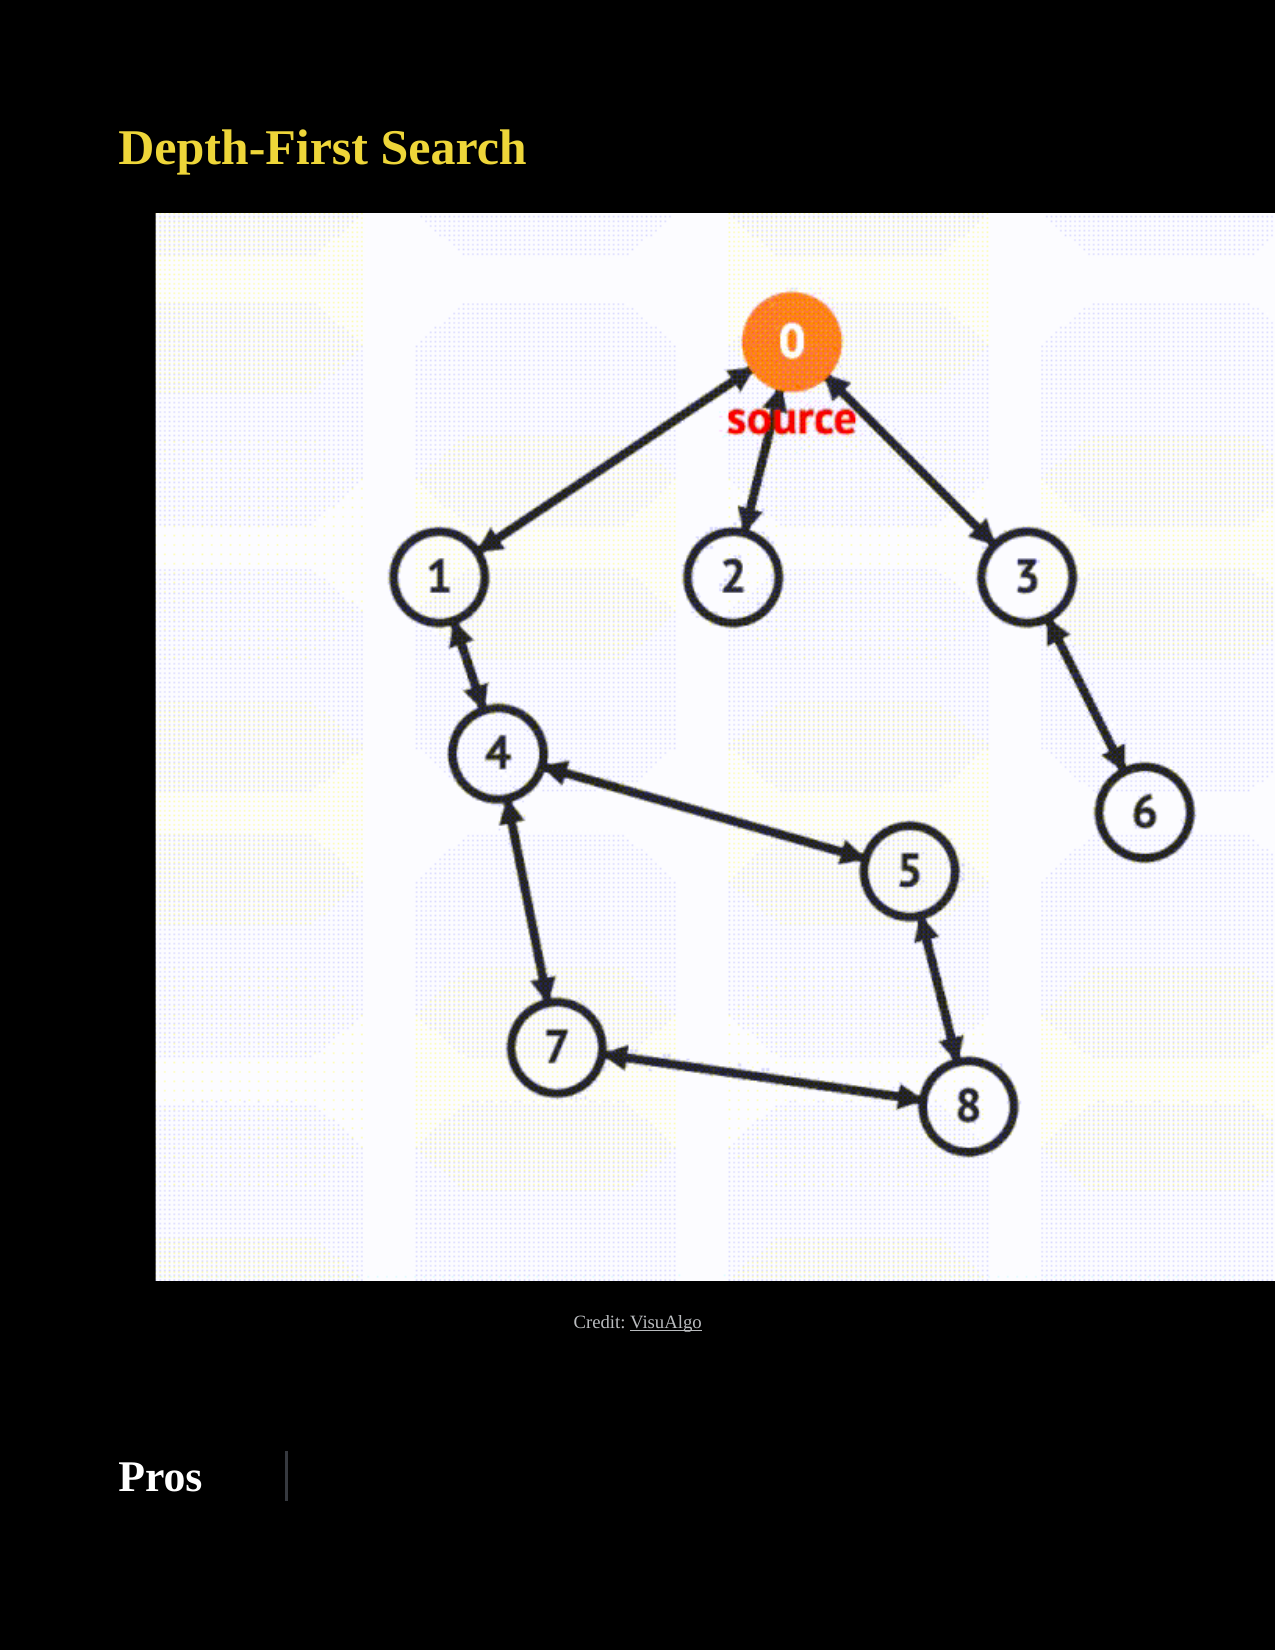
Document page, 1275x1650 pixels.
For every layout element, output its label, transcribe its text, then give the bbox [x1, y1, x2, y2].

picture [155, 213, 1275, 1281]
subtitle Depth-First Search [118, 118, 1157, 176]
text Pros 🔥 [118, 1451, 285, 1501]
text Credit: VisuAlgo [118, 1311, 1157, 1332]
text [288, 1451, 1157, 1501]
